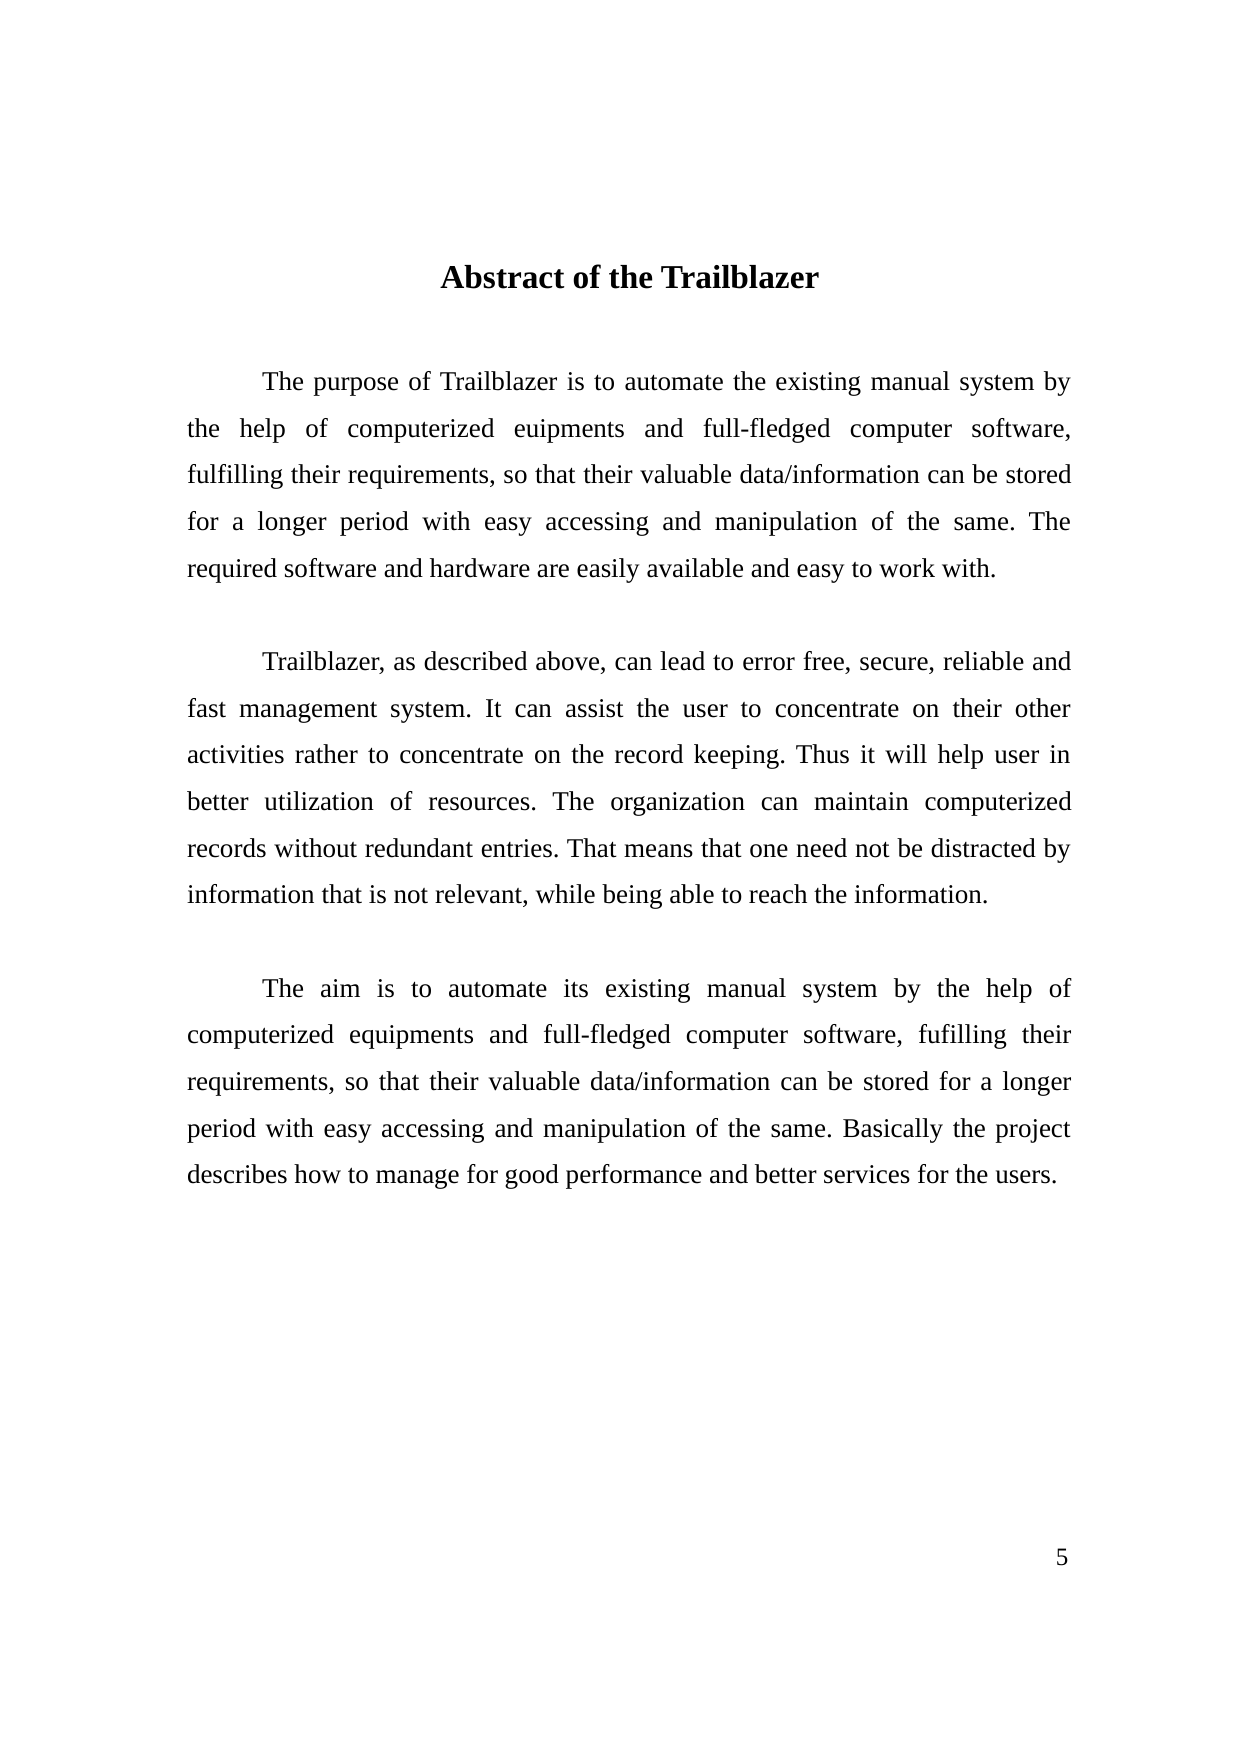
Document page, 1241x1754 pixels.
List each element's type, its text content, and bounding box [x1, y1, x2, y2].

text 5 [187, 1538, 1072, 1572]
text Abstract of the Trailblazer [187, 257, 1072, 296]
text The purpose of Trailblazer is to automate the existing manual system by the help of computerized euipments and full-fledged computer software, fulfilling their requirements, so that their valuable data/information can be stored for a longer period with easy accessing and manipulation of the same. The required software and hardware are easily available and easy to work with. [187, 363, 1072, 583]
text The aim is to automate its existing manual system by the help of computerized equipments and full-fledged computer software, fufilling their requirements, so that their valuable data/information can be stored for a longer period with easy accessing and manipulation of the same. Basically the project describes how to manage for good performance and better services for the users. [187, 972, 1072, 1189]
text Trailblazer, as described above, can lead to error free, secure, reliable and fast management system. It can assist the user to concentrate on their other activities rather to concentrate on the record keeping. Thus it will help user in better utilization of resources. The organization can maintain computerized records without redundant entries. That means that one need not be distracted by information that is not relevant, while being able to reach the information. [187, 645, 1072, 909]
